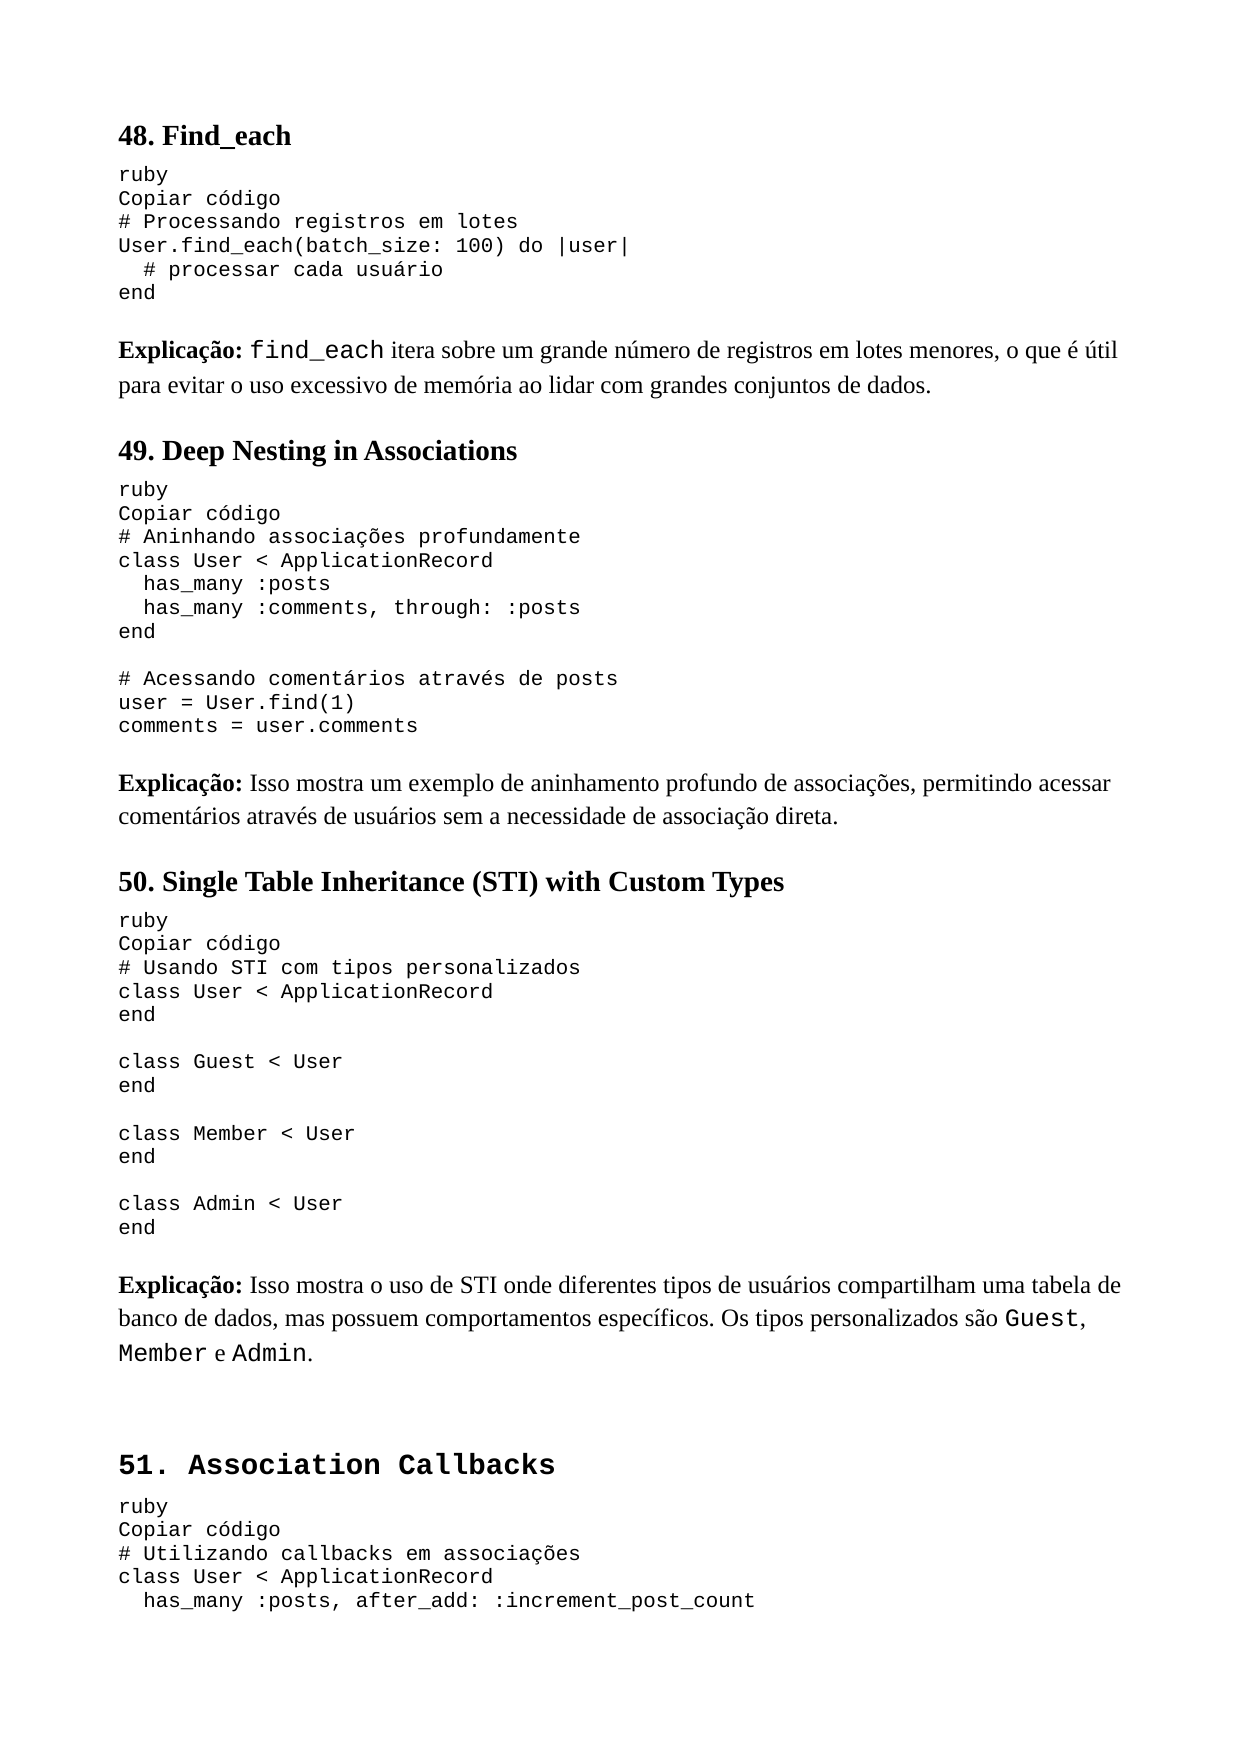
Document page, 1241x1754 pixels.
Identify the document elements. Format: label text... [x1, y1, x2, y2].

text has_many :posts [118, 573, 1122, 597]
text Explicação: Isso mostra o uso de STI onde diferentes tipos de usuários compartilham uma tabela de banco de dados, mas possuem comportamentos específicos. Os tipos personalizados são Guest, Member e Admin. [118, 1270, 1122, 1369]
subtitle 48. Find_each [118, 118, 1122, 152]
text # Acessando comentários através de posts [118, 668, 1122, 692]
text # Utilizando callbacks em associações [118, 1543, 1122, 1567]
text Copiar código [118, 188, 1122, 211]
text # Usando STI com tipos personalizados [118, 957, 1122, 981]
text end [118, 1075, 1122, 1099]
text Copiar código [118, 1519, 1122, 1543]
subtitle 49. Deep Nesting in Associations [118, 433, 1122, 466]
text class User < ApplicationRecord [118, 981, 1122, 1004]
text end [118, 1004, 1122, 1028]
text user = User.find(1) [118, 692, 1122, 715]
text Explicação: Isso mostra um exemplo de aninhamento profundo de associações, permitindo acessar comentários através de usuários sem a necessidade de associação direta. [118, 768, 1122, 830]
text end [118, 621, 1122, 644]
text ruby [118, 1496, 1122, 1519]
text # Processando registros em lotes [118, 211, 1122, 235]
text end [118, 282, 1122, 306]
text # processar cada usuário [118, 259, 1122, 282]
text class Member < User [118, 1122, 1122, 1146]
text end [118, 1217, 1122, 1241]
text # Aninhando associações profundamente [118, 526, 1122, 550]
text Explicação: find_each itera sobre um grande número de registros em lotes menores, o que é útil para evitar o uso excessivo de memória ao lidar com grandes conjuntos de dados. [118, 336, 1122, 399]
text class Guest < User [118, 1052, 1122, 1075]
text Copiar código [118, 933, 1122, 957]
text Copiar código [118, 502, 1122, 526]
text comments = user.comments [118, 715, 1122, 739]
text class User < ApplicationRecord [118, 550, 1122, 573]
text ruby [118, 910, 1122, 933]
text class Admin < User [118, 1193, 1122, 1217]
text User.find_each(batch_size: 100) do |user| [118, 235, 1122, 259]
text ruby [118, 479, 1122, 502]
text class User < ApplicationRecord [118, 1567, 1122, 1590]
subtitle 50. Single Table Inheritance (STI) with Custom Types [118, 864, 1122, 897]
text end [118, 1146, 1122, 1170]
subtitle 51. Association Callbacks [118, 1450, 1122, 1483]
text ruby [118, 164, 1122, 188]
text has_many :posts, after_add: :increment_post_count [118, 1590, 1122, 1614]
text has_many :comments, through: :posts [118, 597, 1122, 621]
